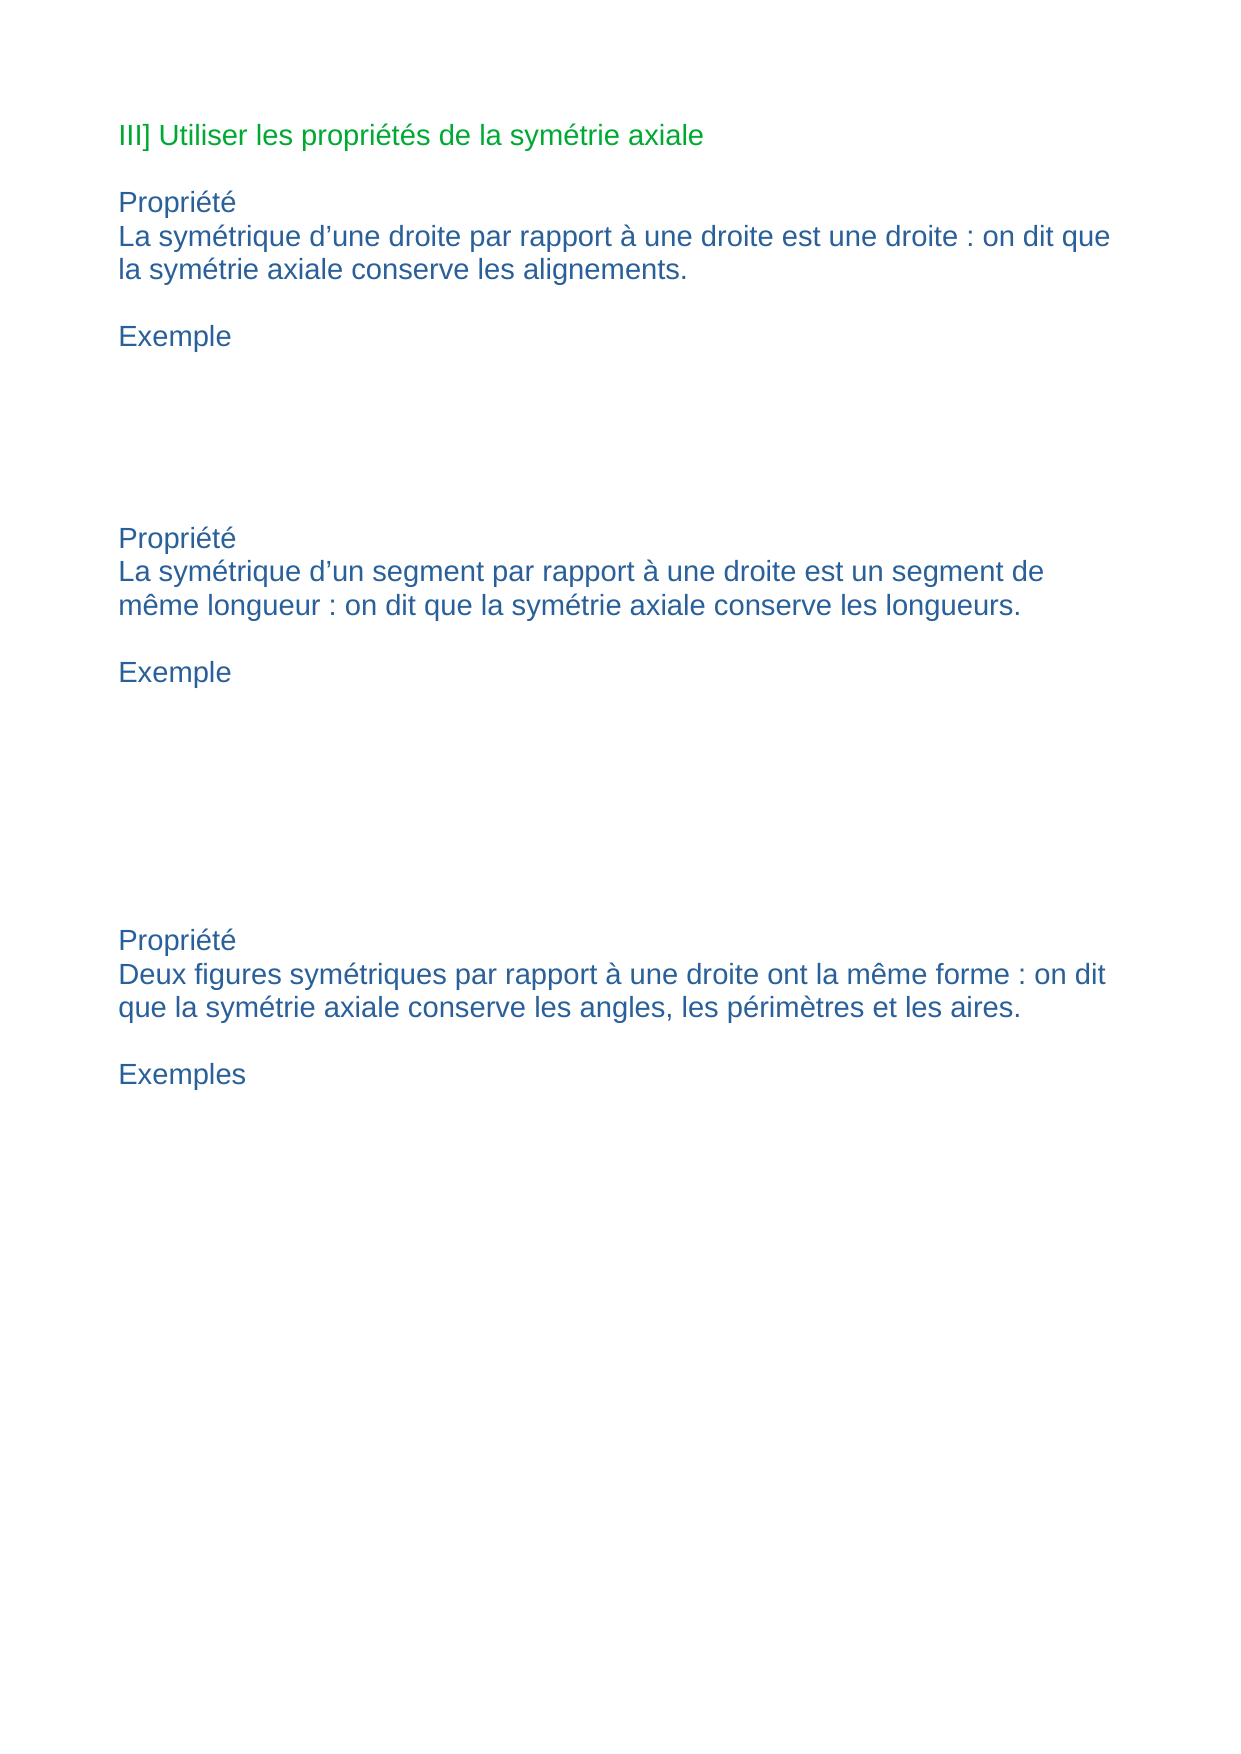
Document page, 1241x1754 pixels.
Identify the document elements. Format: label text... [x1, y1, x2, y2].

text Propriété [118, 185, 1122, 219]
text La symétrique d’une droite par rapport à une droite est une droite : on dit que la symétrie axiale conserve les alignements. [118, 219, 1122, 286]
text Exemple [118, 655, 1122, 688]
text Exemple [118, 319, 1122, 353]
text La symétrique d’un segment par rapport à une droite est un segment de même longueur : on dit que la symétrie axiale conserve les longueurs. [118, 554, 1122, 621]
text Exemples [118, 1057, 1122, 1091]
text Propriété [118, 521, 1122, 554]
text Propriété [118, 923, 1122, 957]
text III] Utiliser les propriétés de la symétrie axiale [118, 118, 1122, 152]
text Deux figures symétriques par rapport à une droite ont la même forme : on dit que la symétrie axiale conserve les angles, les périmètres et les aires. [118, 957, 1122, 1024]
